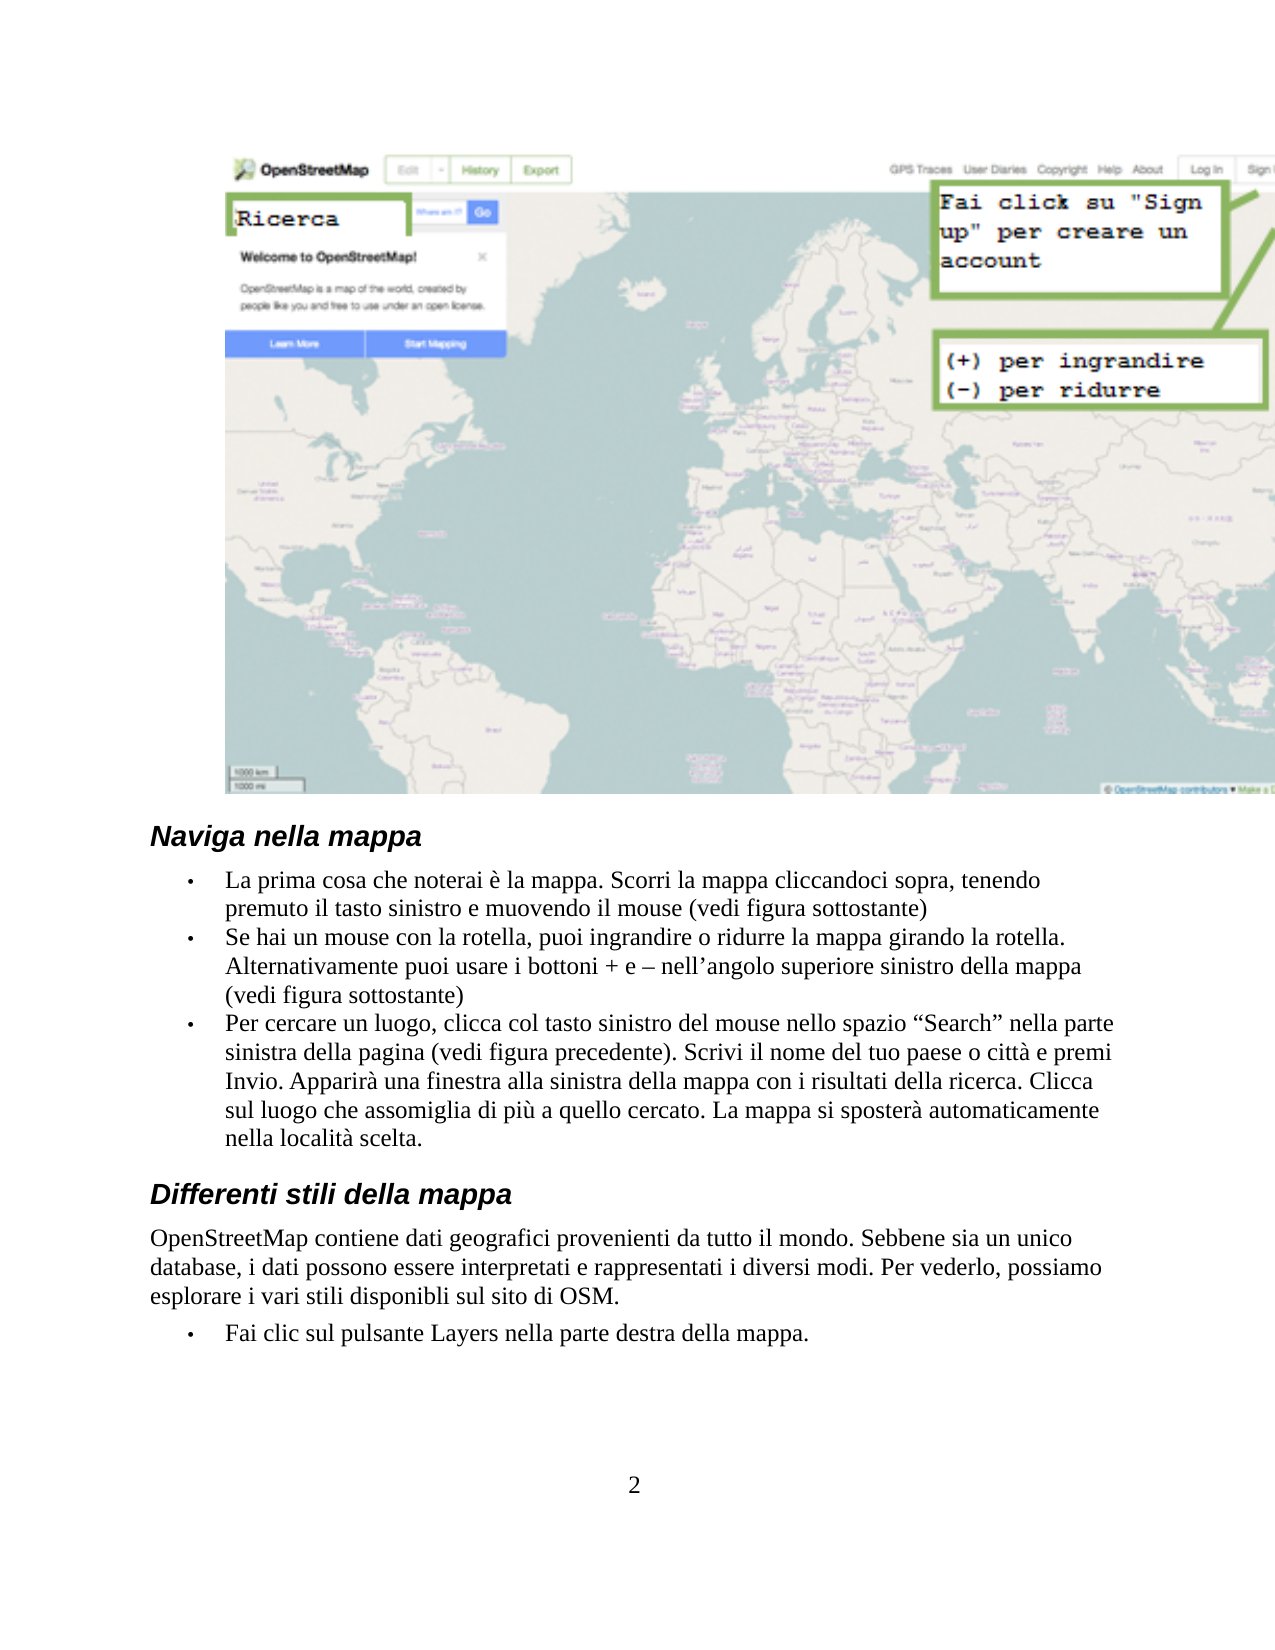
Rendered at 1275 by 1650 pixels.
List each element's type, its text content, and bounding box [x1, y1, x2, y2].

text OpenStreetMap contiene dati geografici provenienti da tutto il mondo. Sebbene sia un unico database, i dati possono essere interpretati e rappresentati i diversi modi. Per vederlo, possiamo esplorare i vari stili disponibli sul sito di OSM. [150, 1223, 1125, 1309]
subtitle Naviga nella mappa [150, 819, 1125, 852]
list Se hai un mouse con la rotella, puoi ingrandire o ridurre la mappa girando la rotella. Alternativamente puoi usare i bottoni + e – nell’angolo superiore sinistro della mappa (vedi figura sottostante) [187, 922, 1125, 1008]
picture [225, 150, 1275, 794]
list Per cercare un luogo, clicca col tasto sinistro del mouse nello spazio “Search” nella parte sinistra della pagina (vedi figura precedente). Scrivi il nome del tuo paese o città e premi Invio. Apparirà una finestra alla sinistra della mappa con i risultati della ricerca. Clicca sul luogo che assomiglia di più a quello cercato. La mappa si sposterà automaticamente nella località scelta. [187, 1008, 1125, 1152]
list La prima cosa che noterai è la mappa. Scorri la mappa cliccandoci sopra, tenendo premuto il tasto sinistro e muovendo il mouse (vedi figura sottostante) [187, 865, 1125, 922]
subtitle Differenti stili della mappa [150, 1177, 1125, 1211]
list Fai clic sul pulsante Layers nella parte destra della mappa. [187, 1318, 1125, 1347]
